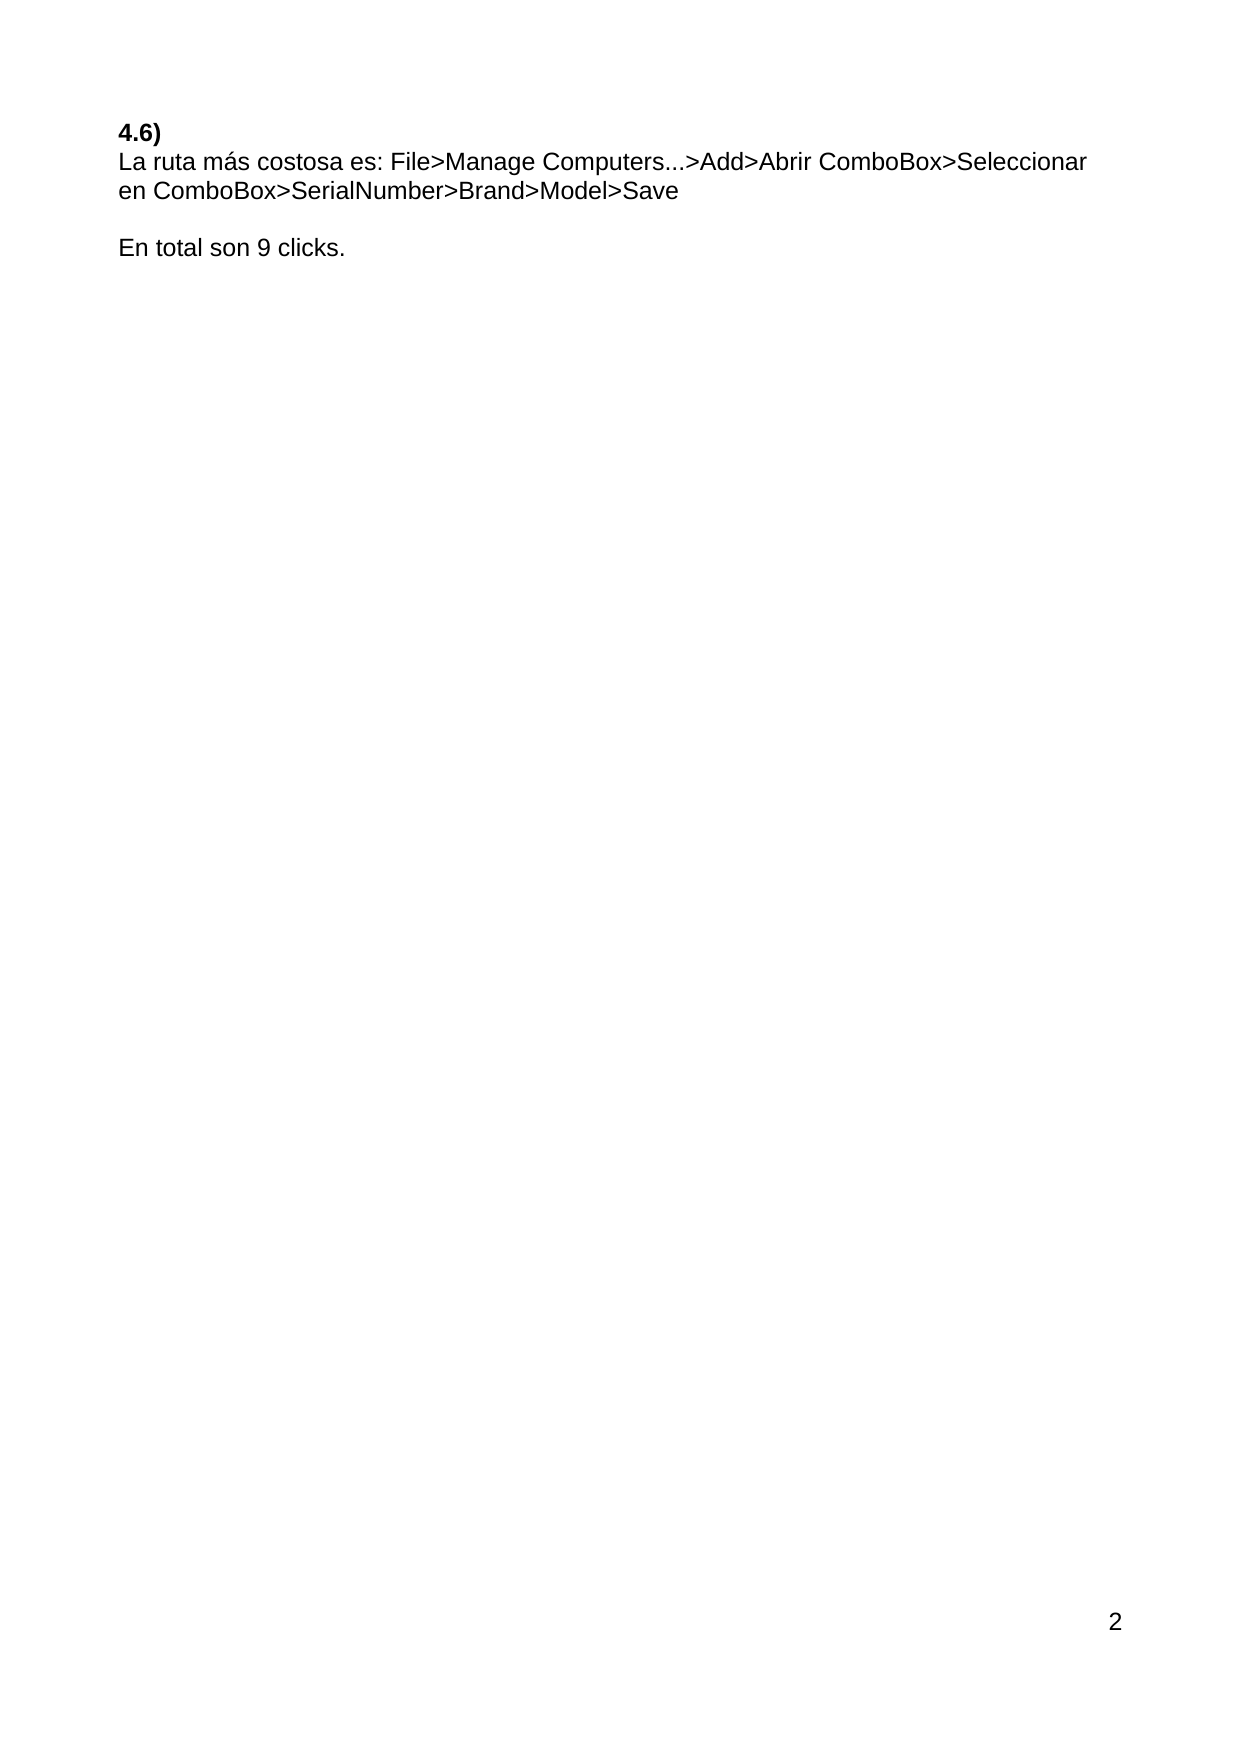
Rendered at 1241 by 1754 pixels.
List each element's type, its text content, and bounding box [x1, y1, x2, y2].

text La ruta más costosa es: File>Manage Computers...>Add>Abrir ComboBox>Seleccionar en ComboBox>SerialNumber>Brand>Model>Save [118, 147, 1122, 204]
text En total son 9 clicks. [118, 233, 1122, 262]
text 4.6) [118, 118, 1122, 147]
